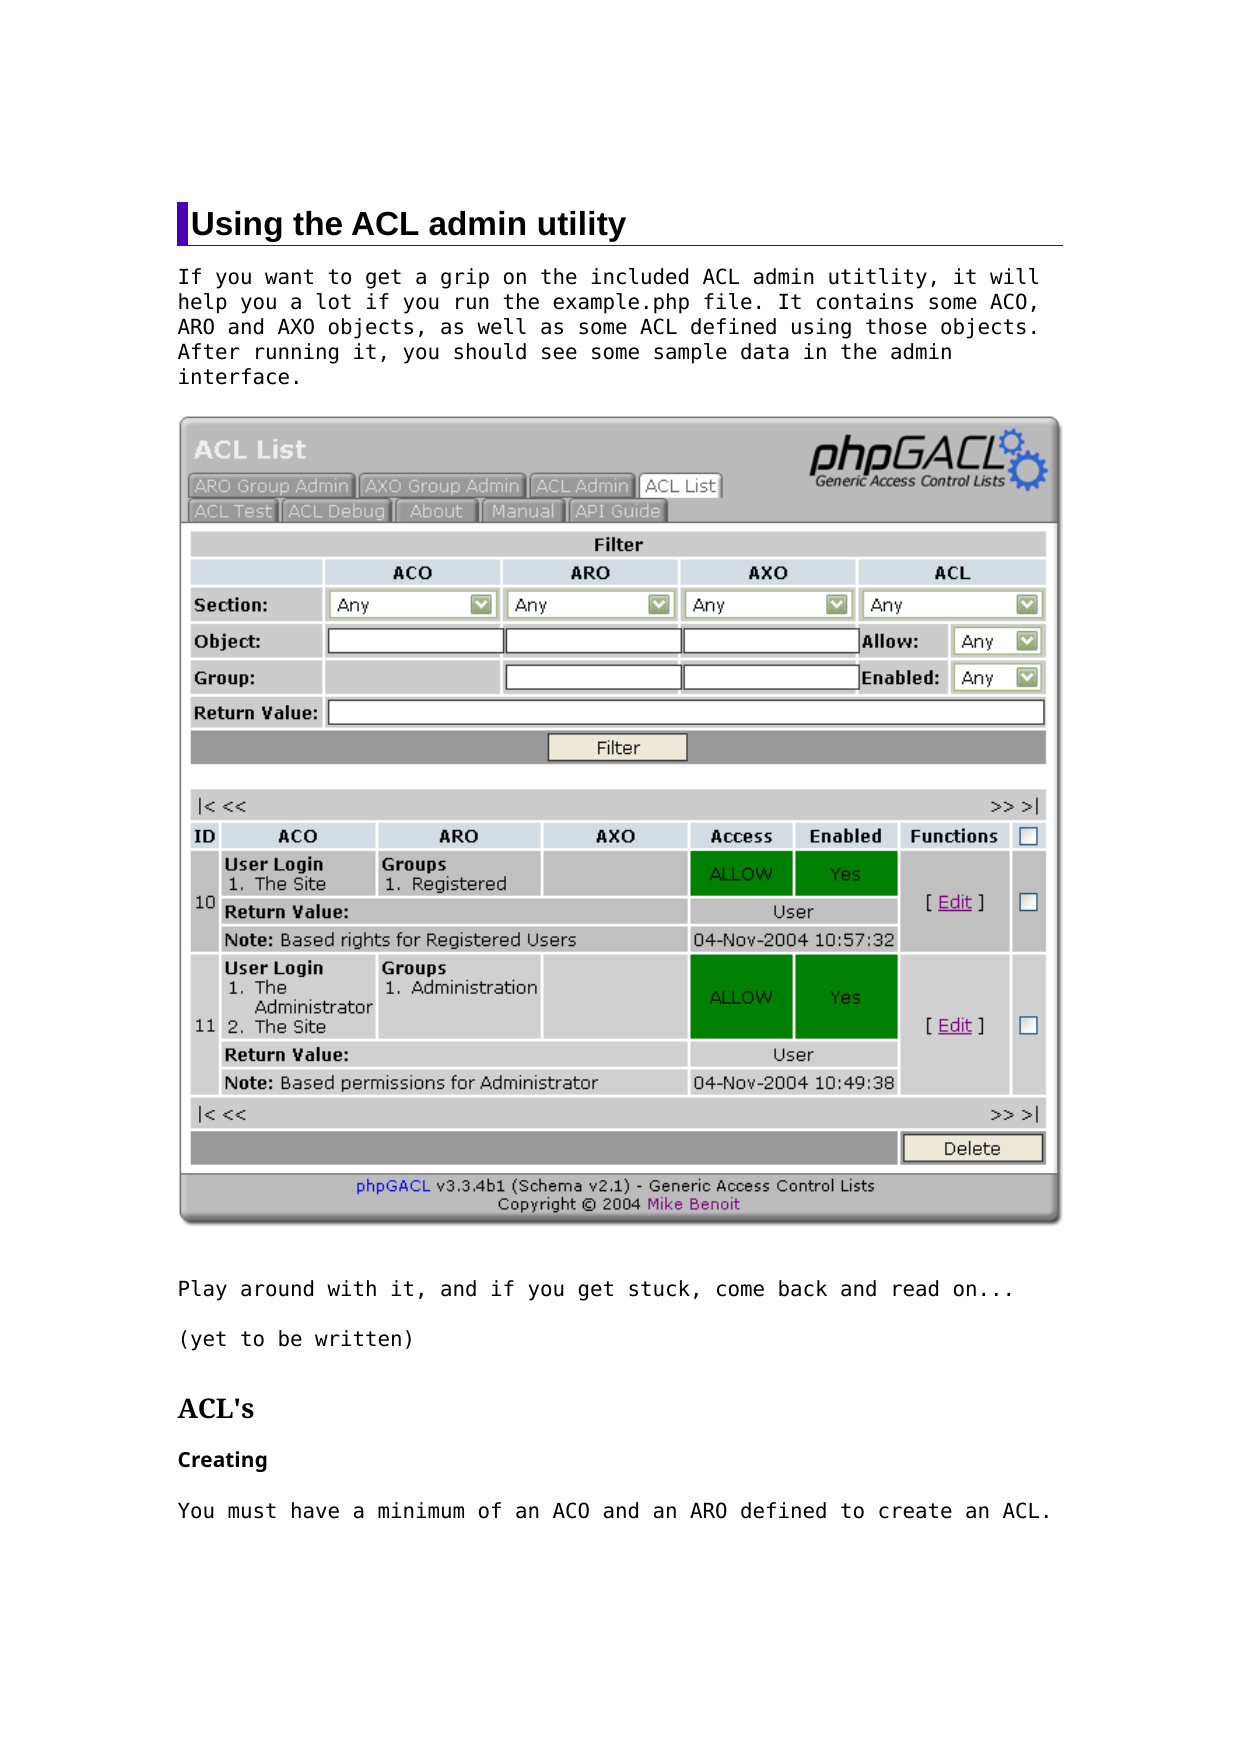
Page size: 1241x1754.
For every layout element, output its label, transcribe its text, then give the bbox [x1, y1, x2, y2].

text (yet to be written) [177, 1327, 1063, 1352]
subtitle Using the ACL admin utility [188, 202, 1063, 245]
subtitle Creating [177, 1445, 1063, 1473]
subtitle ACL's [177, 1389, 1063, 1426]
text If you want to get a grip on the included ACL admin utitlity, it will help you a lot if you run the example.php file. It contains some ACO, ARO and AXO objects, as well as some ACL defined using those objects. After running it, you should see some sample data in the admin interface. [177, 264, 1063, 414]
text You must have a minimum of an ACO and an ARO defined to create an ACL. [177, 1498, 1063, 1523]
picture [177, 414, 1063, 1228]
text Play around with it, and if you get stuck, come back and read on... [177, 1277, 1063, 1302]
